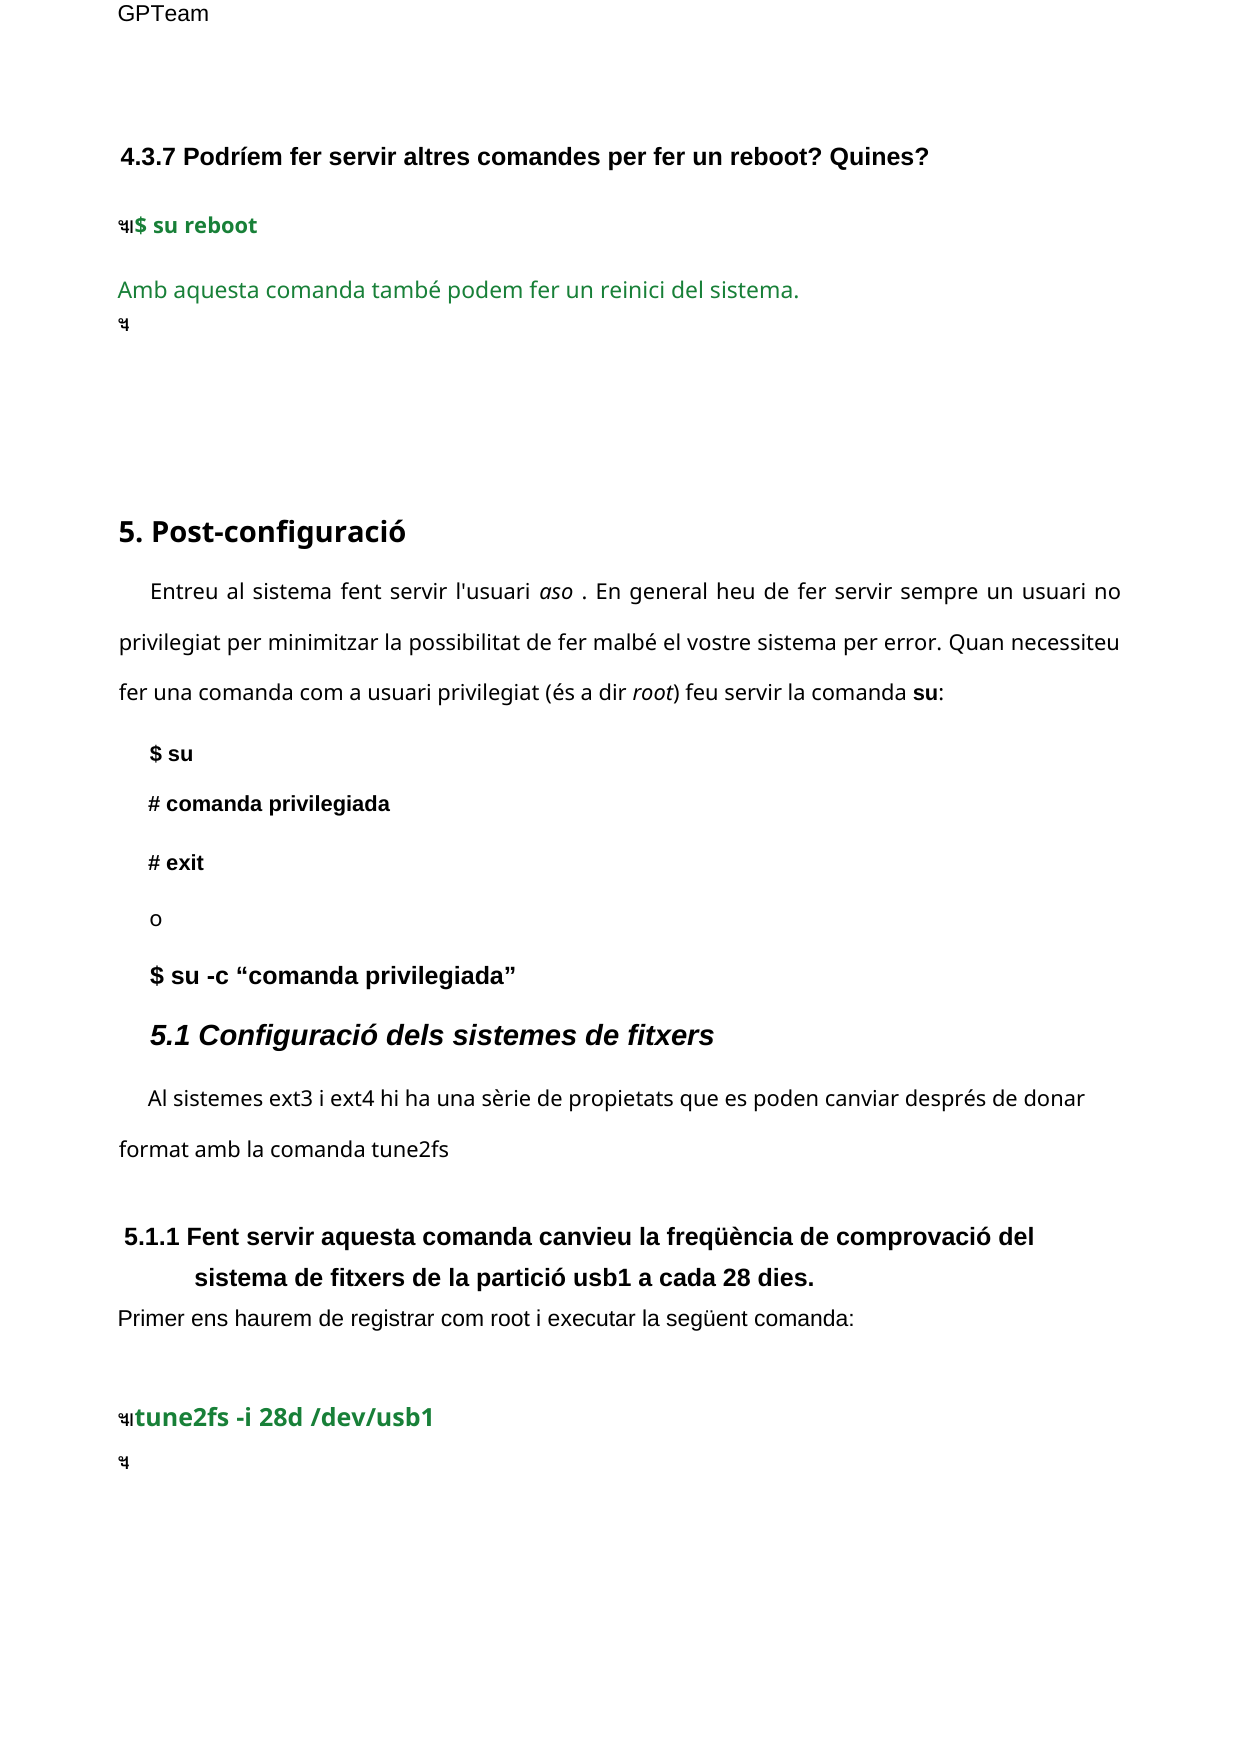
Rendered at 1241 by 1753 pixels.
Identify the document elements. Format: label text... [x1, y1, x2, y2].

text  [117, 310, 1128, 336]
text 5.1.1 Fent servir aquesta comanda canvieu la freqüència de comprovació del sistema de fitxers de la partició usb1 a cada 28 dies. [118, 1222, 1121, 1292]
text $ su -c “comanda privilegiada” [150, 961, 1128, 989]
text  [117, 1448, 1128, 1474]
text $ su reboot [117, 210, 1128, 239]
text o [149, 903, 1128, 933]
text Amb aquesta comanda també podem fer un reinici del sistema. [117, 274, 1128, 305]
text Primer ens haurem de registrar com root i executar la següent comanda: [117, 1304, 1128, 1331]
text # exit [148, 849, 1128, 874]
text $ su [149, 741, 1128, 766]
text 5.1 Configuració dels sistemes de fitxers [150, 1018, 1128, 1051]
text Al sistemes ext3 i ext4 hi ha una sèrie de propietats que es poden canviar després de donar format amb la comanda tune2fs [118, 1083, 1121, 1163]
text 4.3.7 Podríem fer servir altres comandes per fer un reboot? Quines? [120, 141, 1121, 170]
text # comanda privilegiada [148, 791, 1128, 817]
text tune2fs -i 28d /dev/usb1 [117, 1399, 1121, 1433]
text Entreu al sistema fent servir l'usuari aso . En general heu de fer servir sempre un usuari no privilegiat per minimitzar la possibilitat de fer malbé el vostre sistema per error. Quan necessiteu fer una comanda com a usuari privilegiat (és a dir root) feu servir la comanda su: [118, 576, 1122, 707]
text 5. Post-configuració [118, 511, 1128, 551]
